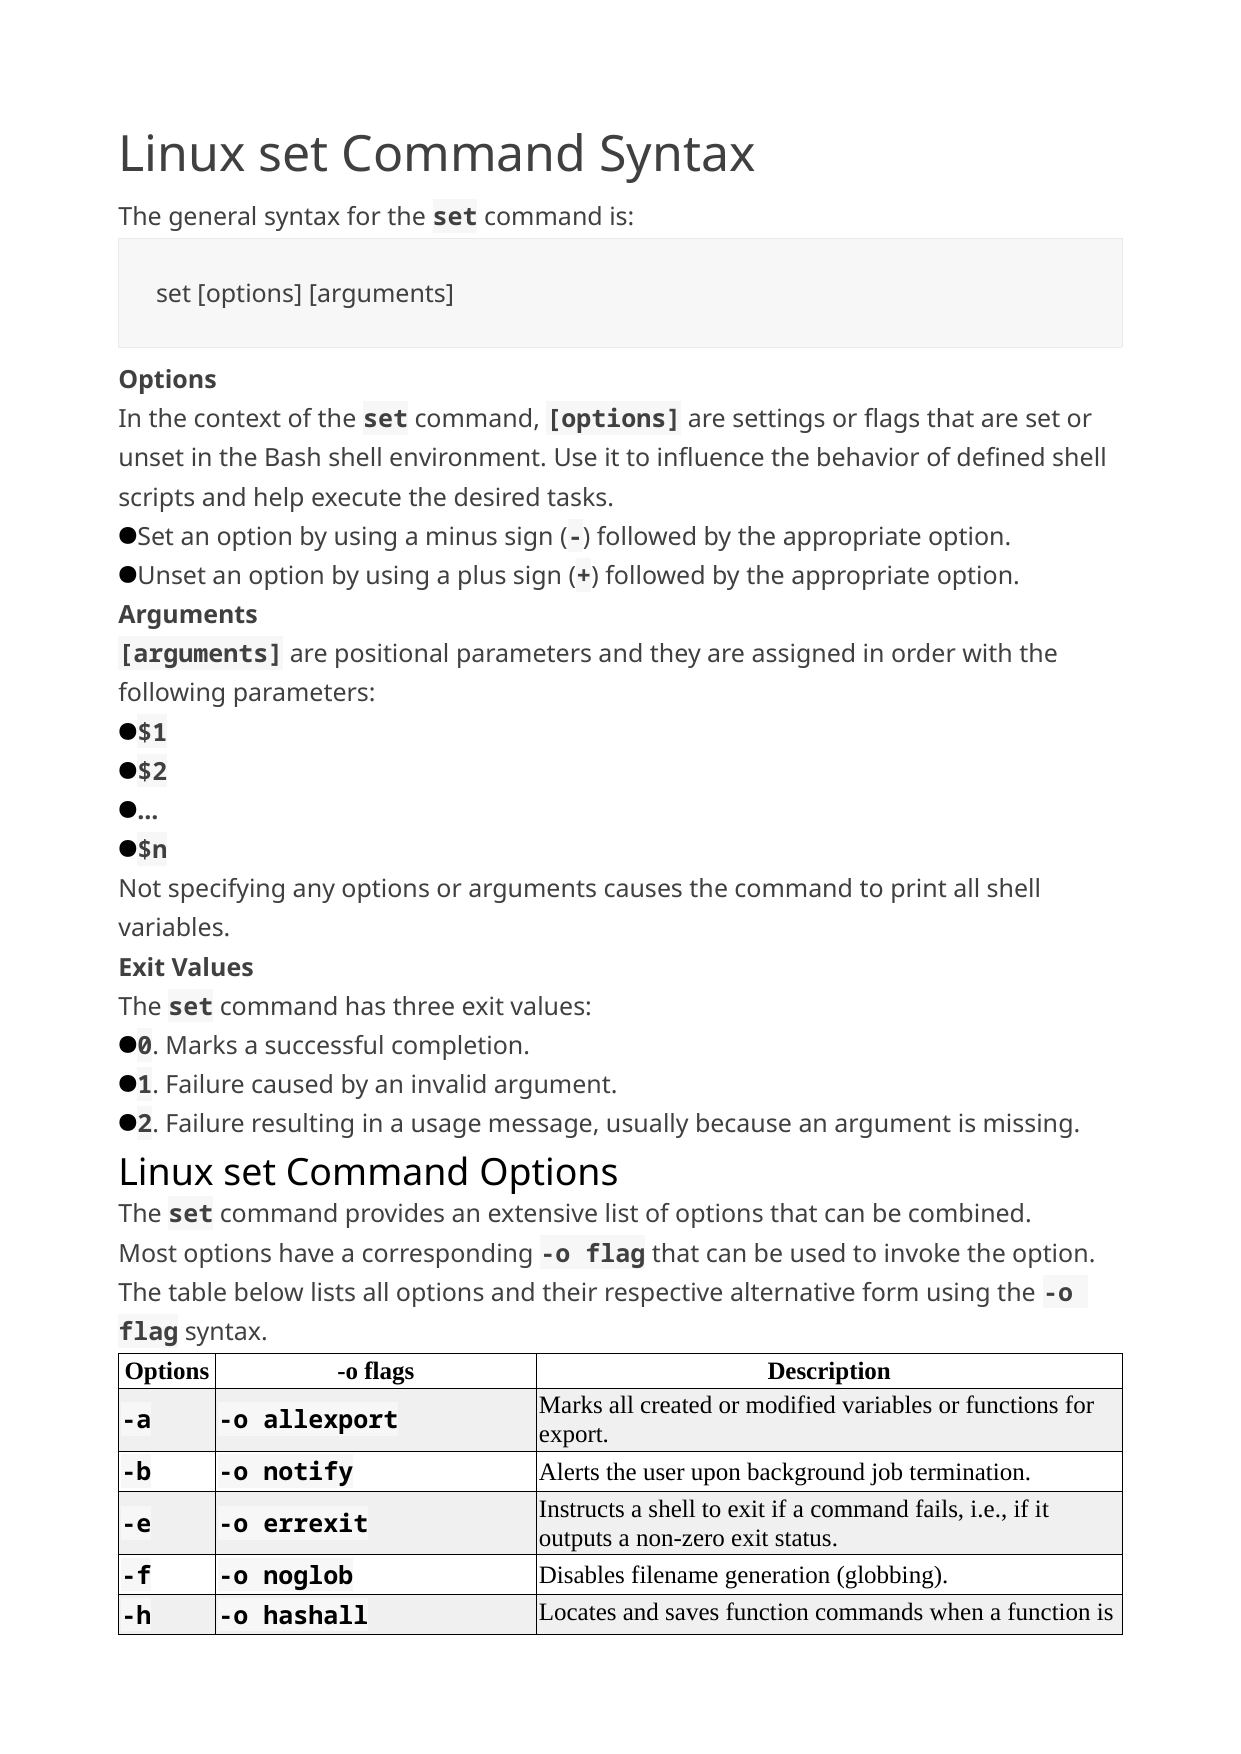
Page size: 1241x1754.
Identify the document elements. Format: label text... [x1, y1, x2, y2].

text Arguments [118, 597, 1122, 631]
list 0. Marks a successful completion. [118, 1028, 1122, 1062]
text In the context of the set command, [options] are settings or flags that are set or unset in the Bash shell environment. Use it to influence the behavior of defined shell scripts and help execute the desired tasks. [118, 401, 1122, 513]
table_cell -b [119, 1452, 215, 1491]
table_cell -o noglob [216, 1555, 536, 1594]
table_cell Instructs a shell to exit if a command fails, i.e., if it outputs a non-zero exit status. [537, 1492, 1122, 1554]
subtitle Linux set Command Syntax [118, 118, 1122, 186]
table_cell -o hashall [216, 1595, 536, 1634]
table_cell -o errexit [216, 1492, 536, 1554]
list ... [118, 793, 1122, 827]
table_cell -o notify [216, 1452, 536, 1491]
list $n [118, 832, 1122, 866]
text Options [118, 362, 1122, 396]
table_cell -f [119, 1555, 215, 1594]
list Unset an option by using a plus sign (+) followed by the appropriate option. [118, 558, 1122, 592]
subtitle Linux set Command Options [118, 1145, 1122, 1196]
text [arguments] are positional parameters and they are assigned in order with the following parameters: [118, 636, 1122, 709]
list 2. Failure resulting in a usage message, usually because an argument is missing. [118, 1106, 1122, 1140]
text Exit Values [118, 949, 1122, 983]
table_cell Locates and saves function commands when a function is [537, 1595, 1122, 1634]
table_cell -h [119, 1595, 215, 1634]
table_cell Marks all created or modified variables or functions for export. [537, 1389, 1122, 1451]
text Not specifying any options or arguments causes the command to print all shell variables. [118, 871, 1122, 944]
table_cell Alerts the user upon background job termination. [537, 1452, 1122, 1491]
list 1. Failure caused by an invalid argument. [118, 1067, 1122, 1101]
list $2 [118, 753, 1122, 787]
text The set command provides an extensive list of options that can be combined. [118, 1196, 1122, 1230]
text Most options have a corresponding -o flag that can be used to invoke the option. The table below lists all options and their respective alternative form using the -o flag syntax. [118, 1235, 1122, 1348]
table_cell -e [119, 1492, 215, 1554]
table_header -o flags [216, 1354, 536, 1387]
table_cell -a [119, 1389, 215, 1451]
table_header Options [119, 1354, 215, 1387]
list $1 [118, 714, 1122, 748]
text The general syntax for the set command is: [118, 199, 1122, 233]
list Set an option by using a minus sign (-) followed by the appropriate option. [118, 518, 1122, 552]
text The set command has three exit values: [118, 988, 1122, 1022]
text set [options] [arguments] [119, 239, 1122, 347]
table_cell Disables filename generation (globbing). [537, 1555, 1122, 1594]
table_header Description [537, 1354, 1122, 1387]
table_cell -o allexport [216, 1389, 536, 1451]
